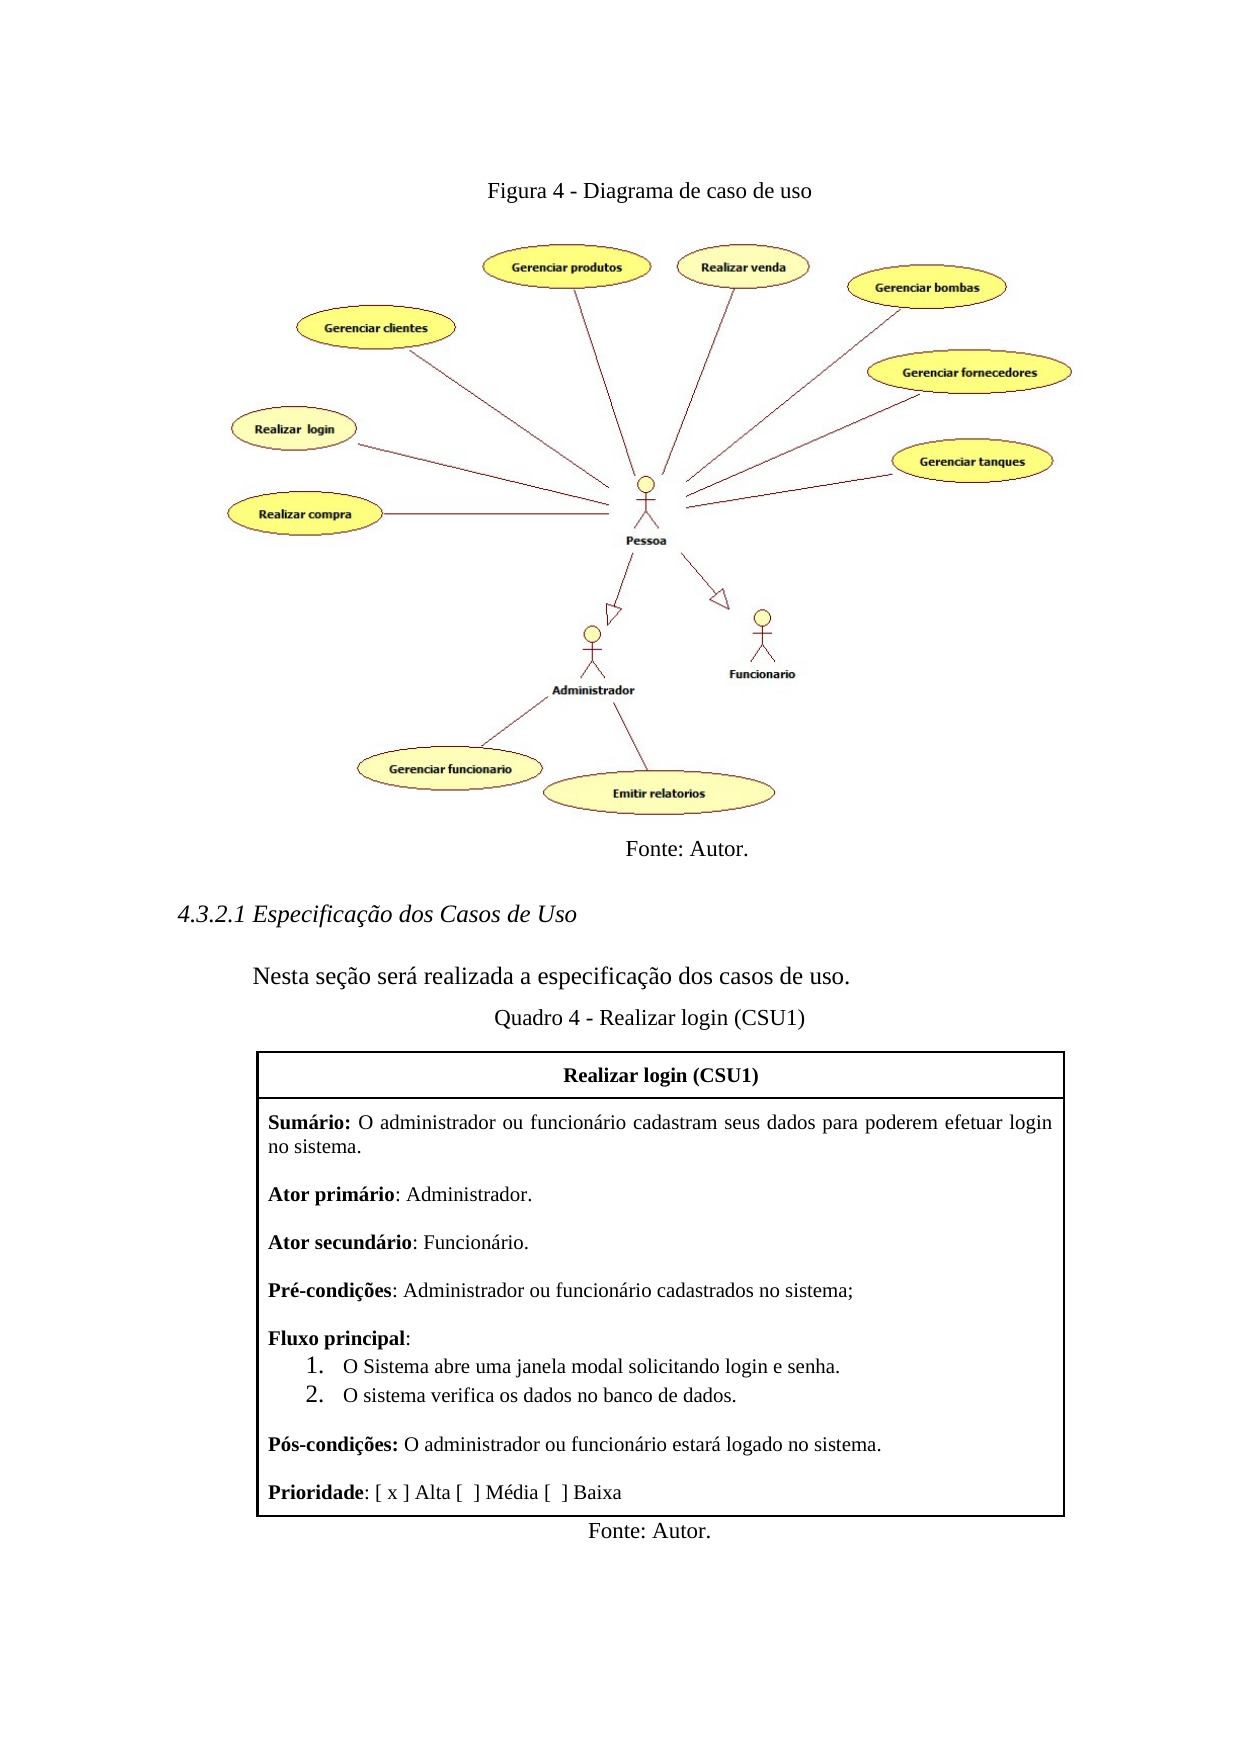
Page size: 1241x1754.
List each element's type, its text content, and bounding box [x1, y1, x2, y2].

text Figura 4 - Diagrama de caso de uso [177, 177, 1122, 203]
text Fonte: Autor. [177, 224, 1122, 861]
picture [207, 224, 1092, 835]
text Nesta seção será realizada a especificação dos casos de uso. [177, 961, 1122, 990]
text Quadro 4 - Realizar login (CSU1) [177, 1004, 1122, 1031]
subtitle 4.3.2.1 Especificação dos Casos de Uso [177, 899, 1122, 928]
text Fonte: Autor. [177, 1517, 1122, 1543]
table_header Realizar login (CSU1) [259, 1053, 1063, 1097]
table_cell Sumário: O administrador ou funcionário cadastram seus dados para poderem efetuar login no sistema. Ator primário: Administrador. Ator secundário: Funcionário. Pré-condições: Administrador ou funcionário cadastrados no sistema; Fluxo principal: O Sistema abre uma janela modal solicitando login e senha. O sistema verifica os dados no banco de dados. Pós-condições: O administrador ou funcionário estará logado no sistema. Prioridade: [ x ] Alta [ ] Média [ ] Baixa [259, 1099, 1063, 1514]
